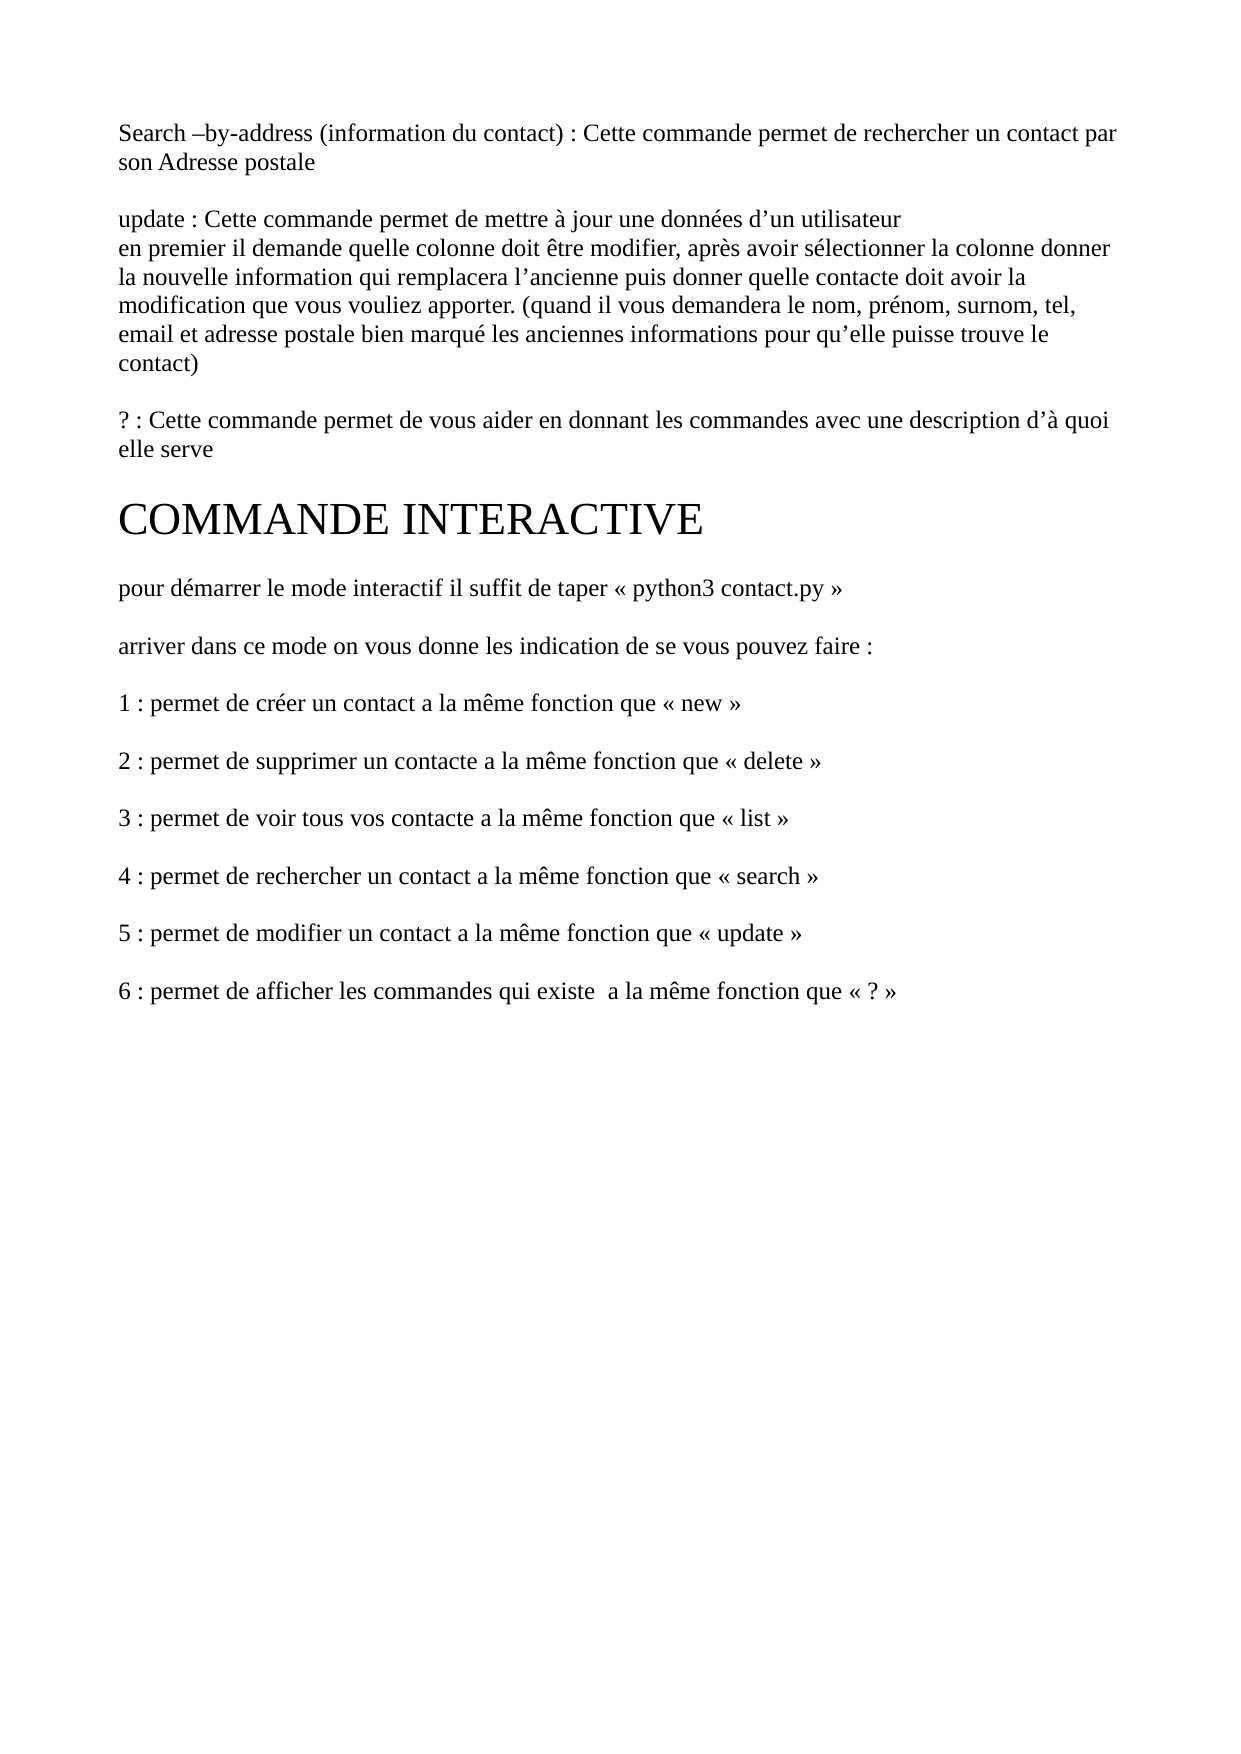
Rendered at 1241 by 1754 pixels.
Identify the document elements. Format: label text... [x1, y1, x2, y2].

text 5 : permet de modifier un contact a la même fonction que « update » [118, 918, 1122, 947]
text 1 : permet de créer un contact a la même fonction que « new » [118, 688, 1122, 717]
text 2 : permet de supprimer un contacte a la même fonction que « delete » [118, 746, 1122, 774]
text Search –by-address (information du contact) : Cette commande permet de rechercher un contact par son Adresse postale [118, 118, 1122, 176]
text pour démarrer le mode interactif il suffit de taper « python3 contact.py » [118, 573, 1122, 602]
text COMMANDE INTERACTIVE [118, 492, 1122, 544]
text update : Cette commande permet de mettre à jour une données d’un utilisateur [118, 204, 1122, 233]
text 6 : permet de afficher les commandes qui existe a la même fonction que « ? » [118, 976, 1122, 1004]
text en premier il demande quelle colonne doit être modifier, après avoir sélectionner la colonne donner la nouvelle information qui remplacera l’ancienne puis donner quelle contacte doit avoir la modification que vous vouliez apporter. (quand il vous demandera le nom, prénom, surnom, tel, email et adresse postale bien marqué les anciennes informations pour qu’elle puisse trouve le contact) [118, 233, 1122, 377]
text ? : Cette commande permet de vous aider en donnant les commandes avec une description d’à quoi elle serve [118, 406, 1122, 463]
text arriver dans ce mode on vous donne les indication de se vous pouvez faire : [118, 631, 1122, 659]
text 4 : permet de rechercher un contact a la même fonction que « search » [118, 861, 1122, 889]
text 3 : permet de voir tous vos contacte a la même fonction que « list » [118, 803, 1122, 832]
